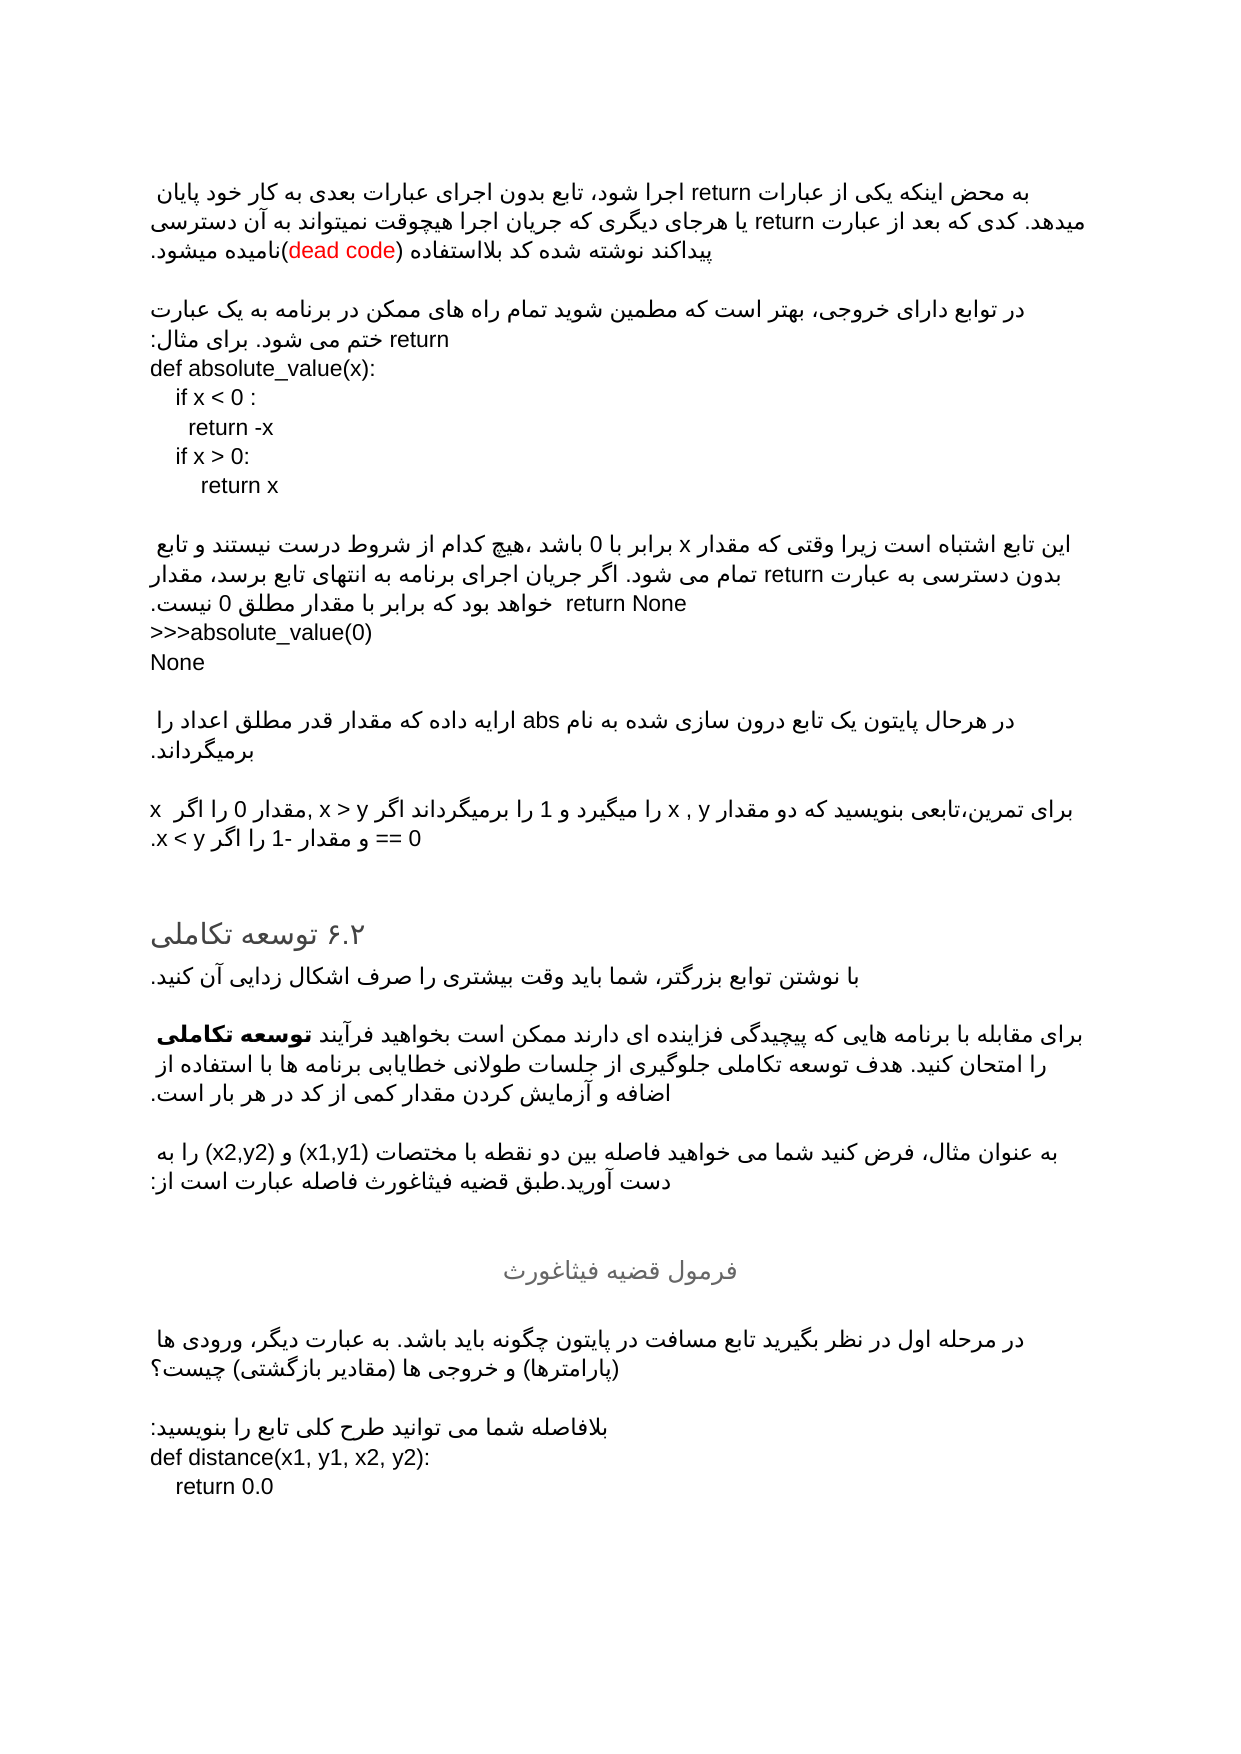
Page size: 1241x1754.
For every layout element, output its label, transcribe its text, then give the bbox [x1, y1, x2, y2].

subtitle فرمول قضیه فیثاغورث [150, 1257, 1091, 1285]
subtitle ۶.۲ توسعه تکاملی [150, 918, 1091, 950]
text در هرحال پایتون یک تابع درون سازی شده به نام abs ارايه داده که مقدار قدر مطلق اعداد را برمیگرداند. [150, 708, 1091, 763]
text بلافاصله شما می توانید طرح کلی تابع را بنویسید: [150, 1415, 1091, 1441]
text return x [150, 473, 1091, 499]
text None [150, 649, 1091, 675]
text به عنوان مثال، فرض کنید شما می خواهید فاصله بین دو نقطه با مختصات (x1,y1) و (x2,y2) را به دست آورید.طبق قضیه فیثاغورث فاصله عبارت است از: [150, 1140, 1091, 1195]
text >>>absolute_value(0) [150, 620, 1091, 646]
text def distance(x1, y1, x2, y2): [150, 1444, 1091, 1470]
text return 0.0 [150, 1474, 1091, 1499]
text برای تمرین،تابعی بنویسید که دو مقدار x , y را میگیرد و 1 را برمیگرداند اگر x > y ,مقدار 0 را اگر x == 0 و مقدار -1 را اگر x < y. [150, 796, 1091, 851]
text با نوشتن توابع بزرگتر، شما باید وقت بیشتری را صرف اشکال زدایی آن کنید. [150, 963, 1091, 989]
text if x > 0: [150, 444, 1091, 469]
text به محض اینکه یکی از عبارات return اجرا شود، تابع بدون اجرای عبارات بعدی به کار خود پایان میدهد. کدی که بعد از عبارت return یا هرجای دیگری که جریان اجرا هیچوقت نمیتواند به آن دسترسی پیداکند نوشته شده کد بلااستفاده (dead code)نامیده میشود. [150, 179, 1091, 264]
text if x < 0 : [150, 385, 1091, 411]
text برای مقابله با برنامه هایی که پیچیدگی فزاینده ای دارند ممکن است بخواهید فرآیند توسعه تکاملی را امتحان کنید. هدف توسعه تکاملی جلوگیری از جلسات طولانی خطایابی برنامه ها با استفاده از اضافه و آزمایش کردن مقدار کمی از کد در هر بار است. [150, 1022, 1091, 1107]
text این تابع اشتباه است زیرا وقتی که مقدار x برابر با 0 باشد ،‌هیچ کدام از شروط درست نیستند و تابع بدون دسترسی به عبارت return تمام می شود. اگر جریان اجرای برنامه به انتهای تابع برسد، مقدار return None خواهد بود که برابر با مقدار مطلق 0 نیست. [150, 532, 1091, 616]
text در مرحله اول در نظر بگیرید تابع مسافت در پایتون چگونه باید باشد. به عبارت دیگر، ورودی ها (پارامترها) و خروجی ها (مقادیر بازگشتی)‌ چیست؟ [150, 1327, 1091, 1382]
text return -x [150, 414, 1091, 440]
text در توابع دارای خروجی، بهتر است که مطمين شوید تمام راه های ممکن در برنامه به یک عبارت return ختم می شود. برای مثال: [150, 297, 1091, 352]
text def absolute_value(x): [150, 356, 1091, 381]
